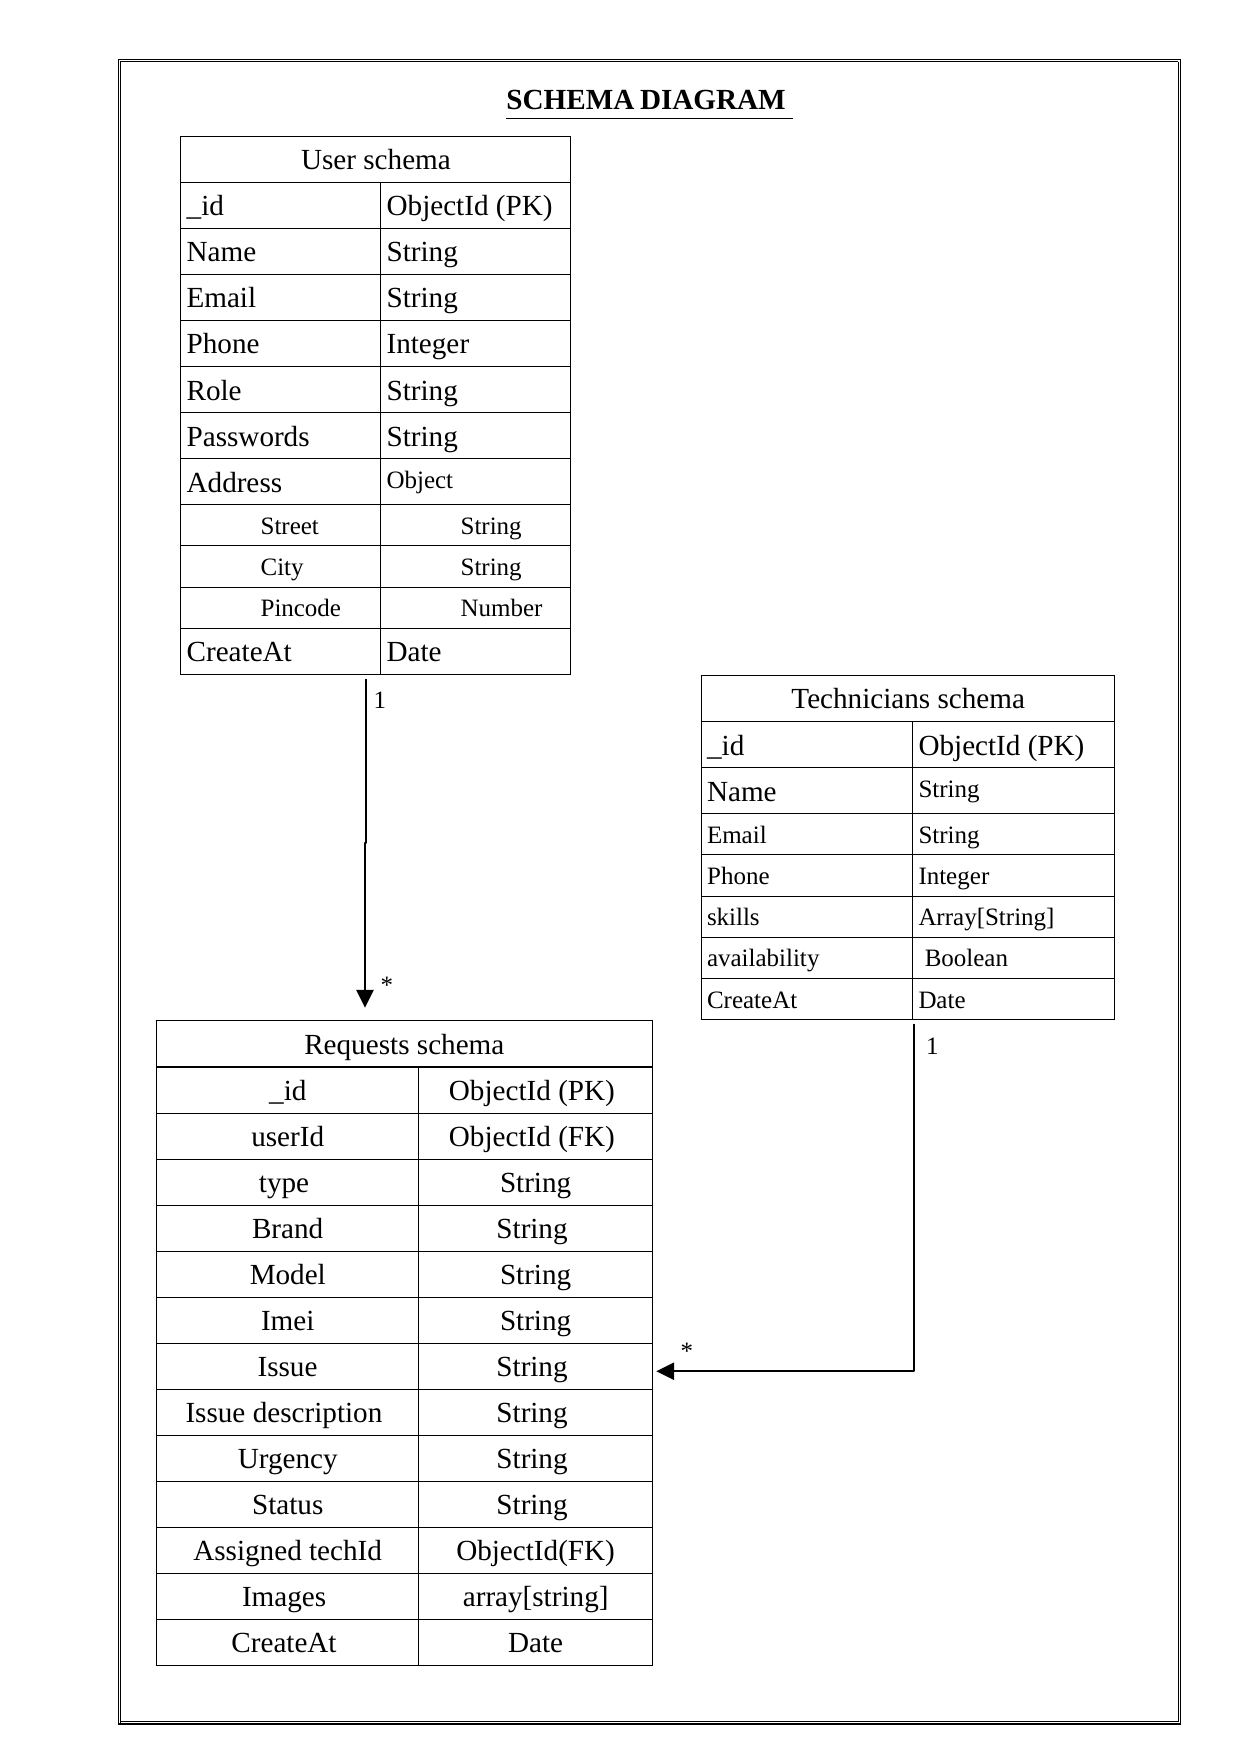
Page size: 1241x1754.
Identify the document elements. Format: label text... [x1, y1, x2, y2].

table_cell Array[String] [913, 897, 1114, 937]
text SCHEMA DIAGRAM [124, 82, 1175, 118]
table_cell String [913, 768, 1114, 813]
table_cell Status [157, 1482, 418, 1527]
table_cell String [381, 413, 570, 458]
table_cell Email [181, 275, 380, 320]
table_cell String [381, 546, 570, 587]
table_cell Boolean [913, 938, 1114, 978]
table_cell Brand [157, 1206, 418, 1251]
table_cell Date [381, 629, 570, 674]
table_cell Name [181, 229, 380, 274]
table_cell Images [157, 1574, 418, 1619]
table_cell userId [157, 1114, 418, 1158]
table_cell Issue description [157, 1390, 418, 1435]
table_cell Integer [381, 321, 570, 366]
table_cell Assigned techId [157, 1528, 418, 1573]
table_cell String [419, 1436, 652, 1481]
table_cell Street [181, 505, 380, 545]
table_cell CreateAt [181, 629, 380, 674]
table_header User schema [181, 137, 570, 182]
table_cell ObjectId (FK) [419, 1114, 652, 1158]
table_cell array[string] [419, 1574, 652, 1619]
table_cell Pincode [181, 588, 380, 628]
table_cell String [419, 1298, 652, 1343]
table_cell Email [702, 814, 912, 854]
table_cell String [381, 367, 570, 412]
table_cell ObjectId (PK) [381, 183, 570, 228]
table_cell Date [419, 1620, 652, 1665]
table_cell _id [157, 1068, 418, 1112]
table_cell String [419, 1344, 652, 1389]
table_cell String [381, 229, 570, 274]
table_cell Number [381, 588, 570, 628]
table_cell Phone [702, 855, 912, 896]
table_cell String [419, 1252, 652, 1297]
table_cell City [181, 546, 380, 587]
table_cell Role [181, 367, 380, 412]
table_cell Model [157, 1252, 418, 1297]
table_cell _id [181, 183, 380, 228]
table_cell ObjectId(FK) [419, 1528, 652, 1573]
table_cell String [419, 1160, 652, 1204]
table_cell ObjectId (PK) [419, 1068, 652, 1112]
table_cell String [913, 814, 1114, 854]
table_cell Address [181, 459, 380, 504]
table_cell ObjectId (PK) [913, 722, 1114, 767]
table_cell Name [702, 768, 912, 813]
table_cell String [381, 505, 570, 545]
table_cell Phone [181, 321, 380, 366]
table_header Technicians schema [702, 676, 1114, 721]
table_cell Object [381, 459, 570, 504]
table_cell Urgency [157, 1436, 418, 1481]
table_cell CreateAt [157, 1620, 418, 1665]
table_cell skills [702, 897, 912, 937]
table_cell Passwords [181, 413, 380, 458]
table_cell Imei [157, 1298, 418, 1343]
table_cell Issue [157, 1344, 418, 1389]
table_cell String [381, 275, 570, 320]
table_cell String [419, 1390, 652, 1435]
table_cell _id [702, 722, 912, 767]
table_cell availability [702, 938, 912, 978]
table_header Requests schema [157, 1021, 652, 1066]
table_cell type [157, 1160, 418, 1204]
table_cell CreateAt [702, 979, 912, 1019]
table_cell String [419, 1482, 652, 1527]
table_cell Integer [913, 855, 1114, 896]
table_cell String [419, 1206, 652, 1251]
table_cell Date [913, 979, 1114, 1019]
